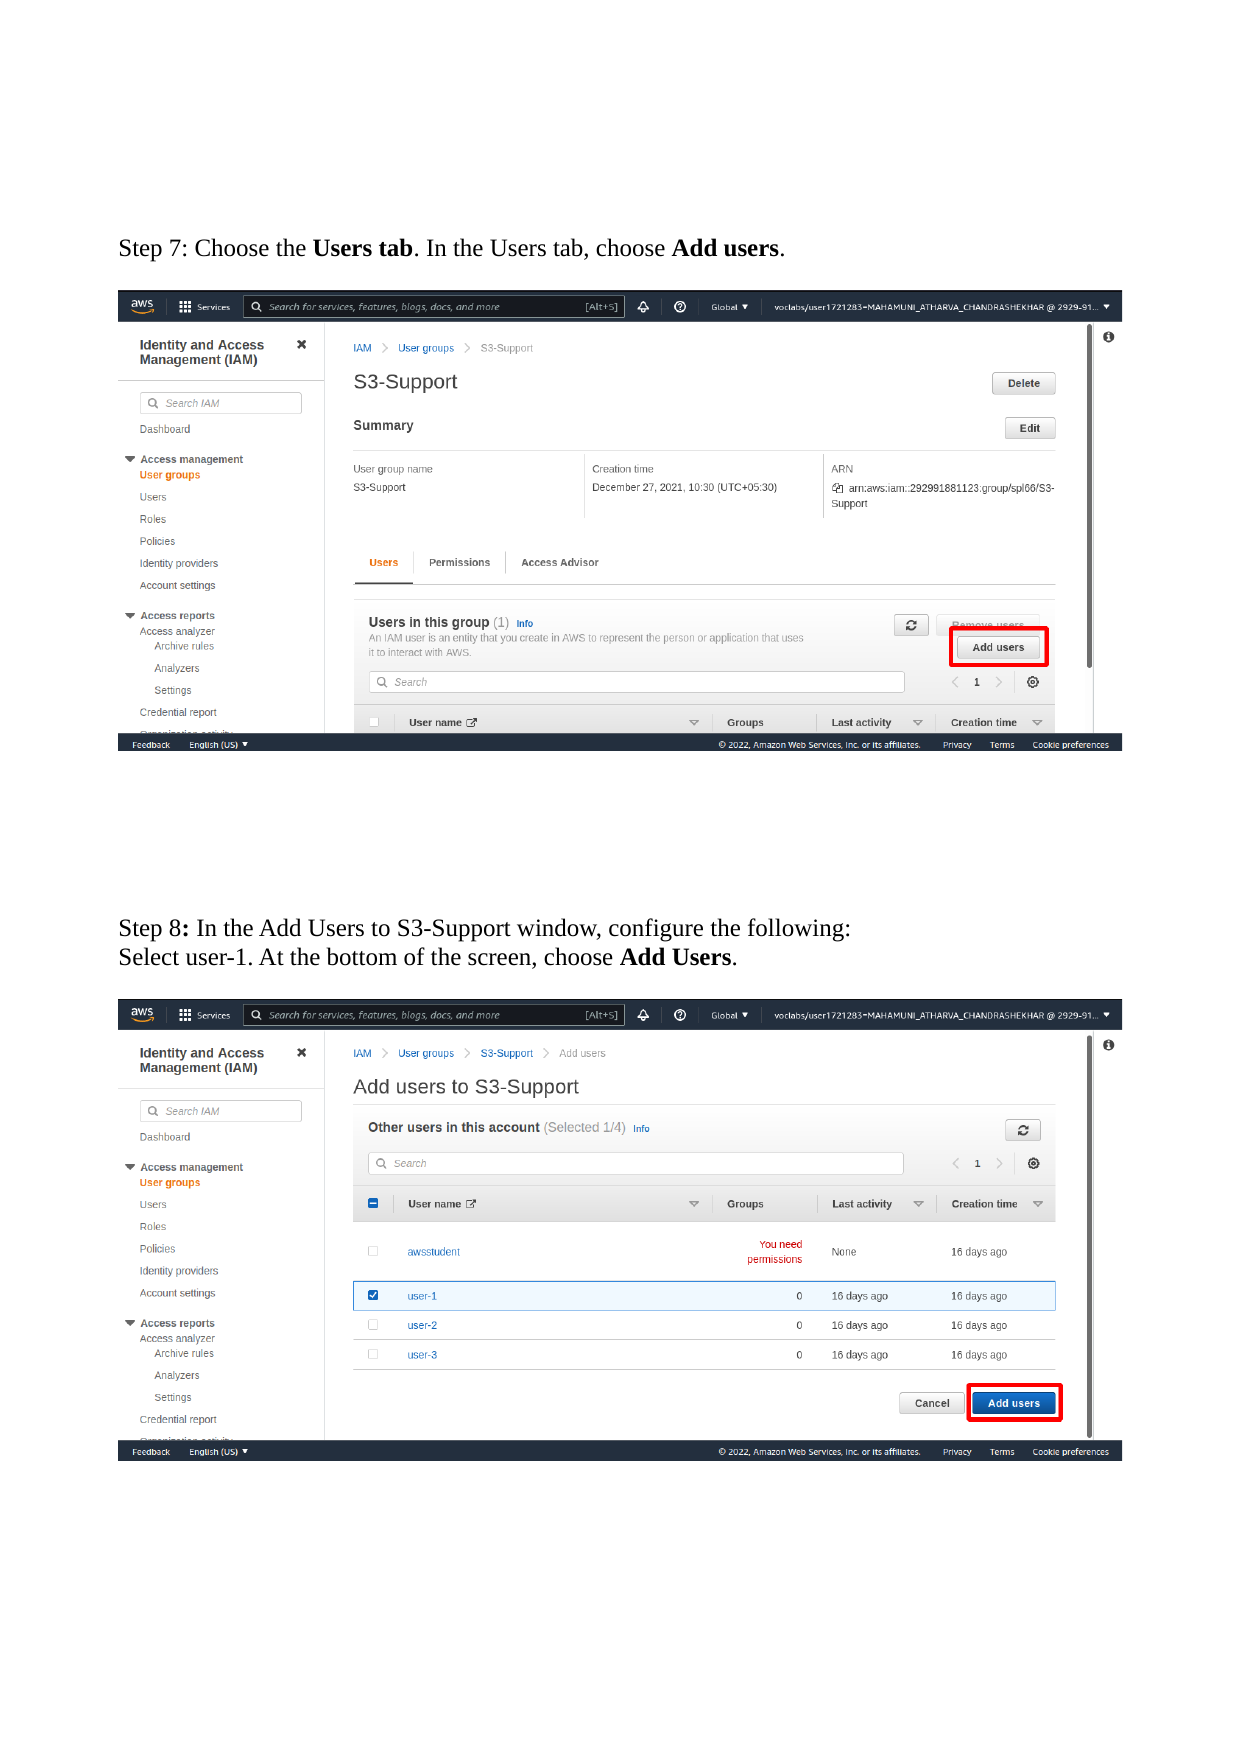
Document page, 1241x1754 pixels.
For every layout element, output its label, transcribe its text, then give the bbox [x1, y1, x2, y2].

text Select user-1. At the bottom of the screen, choose Add Users. [118, 942, 1122, 970]
picture [118, 999, 1123, 1461]
text Step 7: Choose the Users tab. In the Users tab, choose Add users. [118, 233, 1122, 262]
picture [118, 290, 1123, 751]
text Step 8: In the Add Users to S3-Support window, configure the following: [118, 913, 1122, 942]
